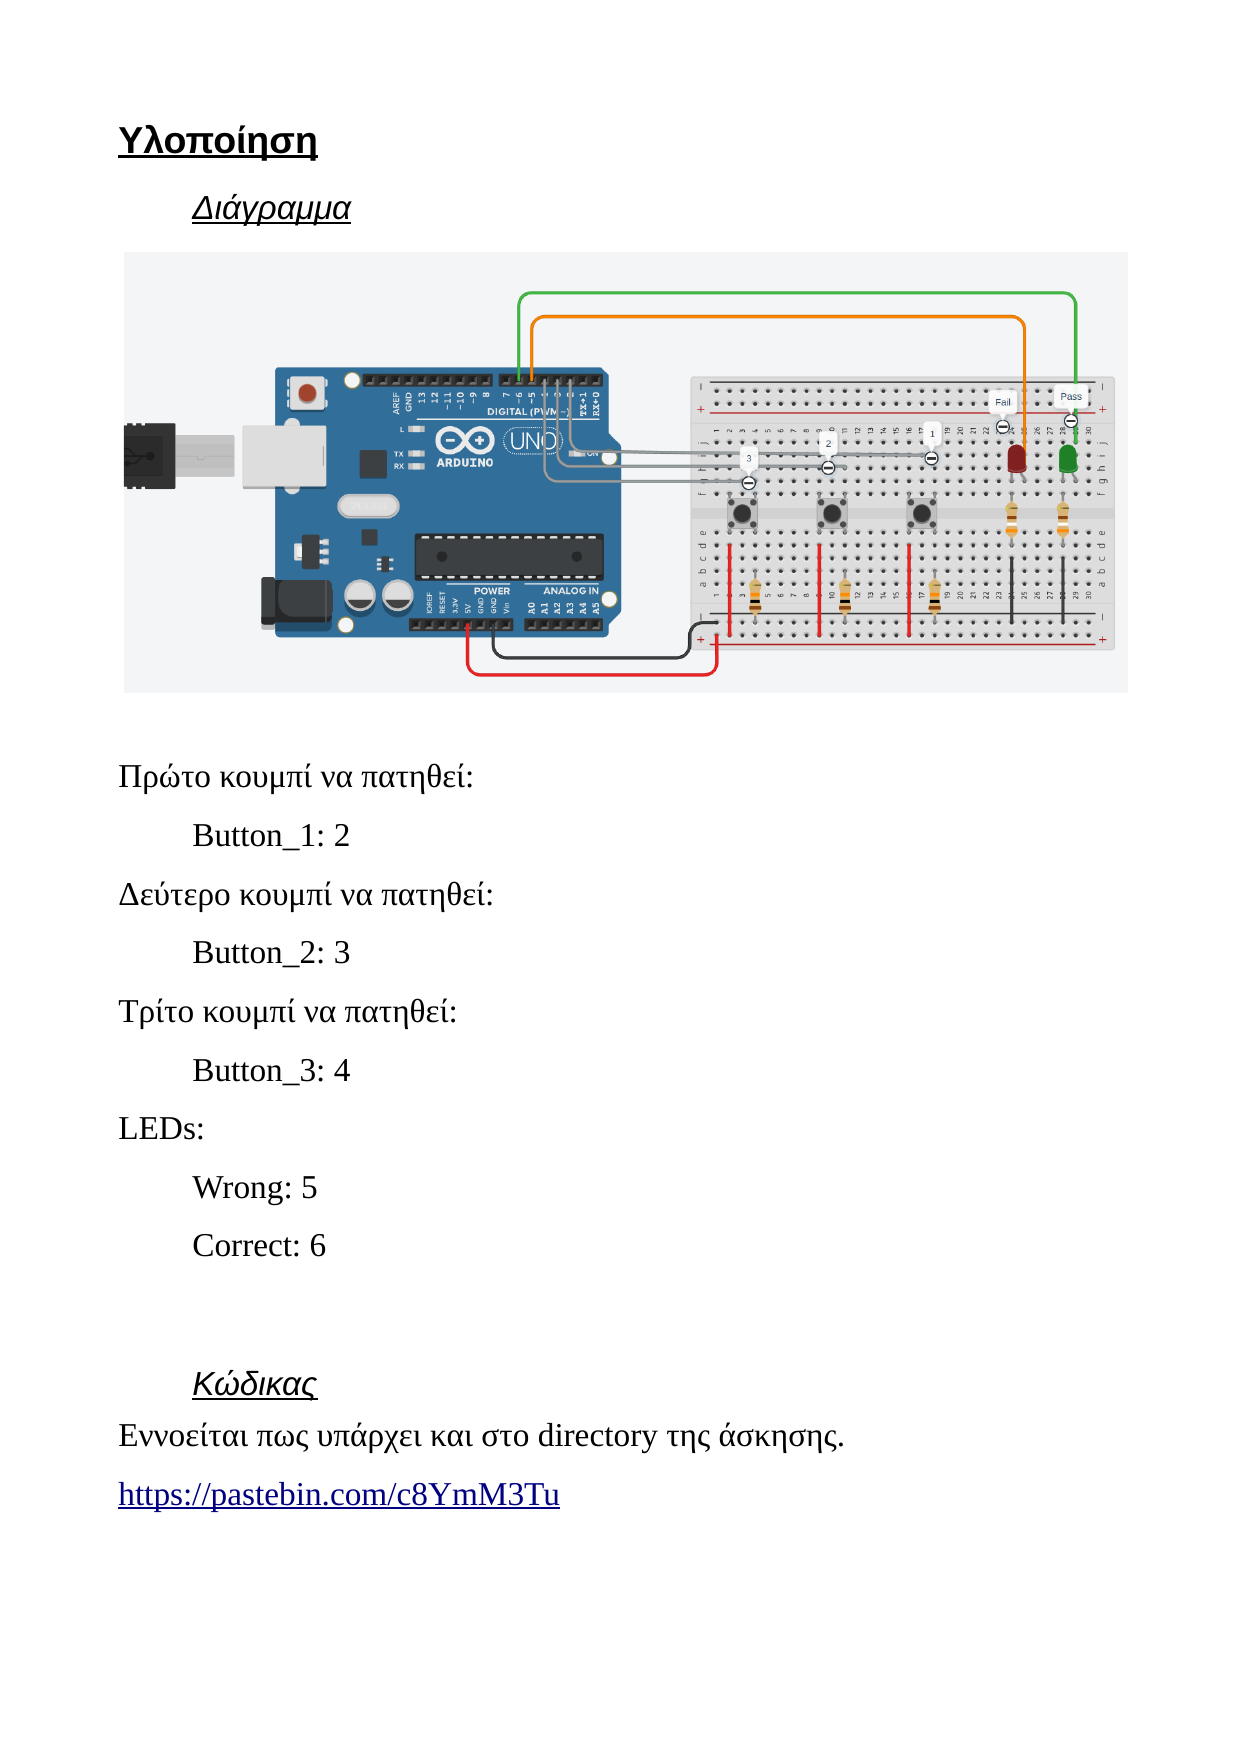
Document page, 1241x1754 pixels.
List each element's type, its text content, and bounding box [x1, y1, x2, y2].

text Button_3: 4 [118, 1050, 1122, 1088]
subtitle Κώδικας [118, 1364, 1122, 1403]
text Πρώτο κουμπί να πατηθεί: [118, 757, 1122, 795]
text LEDs: [118, 1108, 1122, 1147]
subtitle Υλοποίηση [118, 118, 1122, 161]
picture [123, 252, 1128, 693]
text Εννοείται πως υπάρχει και στο directory της άσκησης. [118, 1415, 1122, 1454]
text https://pastebin.com/c8YmM3Tu [118, 1474, 1122, 1512]
text Button_2: 3 [118, 932, 1122, 971]
text Τρίτο κουμπί να πατηθεί: [118, 991, 1122, 1029]
text Δεύτερο κουμπί να πατηθεί: [118, 874, 1122, 912]
text Correct: 6 [118, 1226, 1122, 1264]
text Button_1: 2 [118, 815, 1122, 853]
subtitle Διάγραμμα [118, 188, 1122, 227]
text Wrong: 5 [118, 1167, 1122, 1205]
